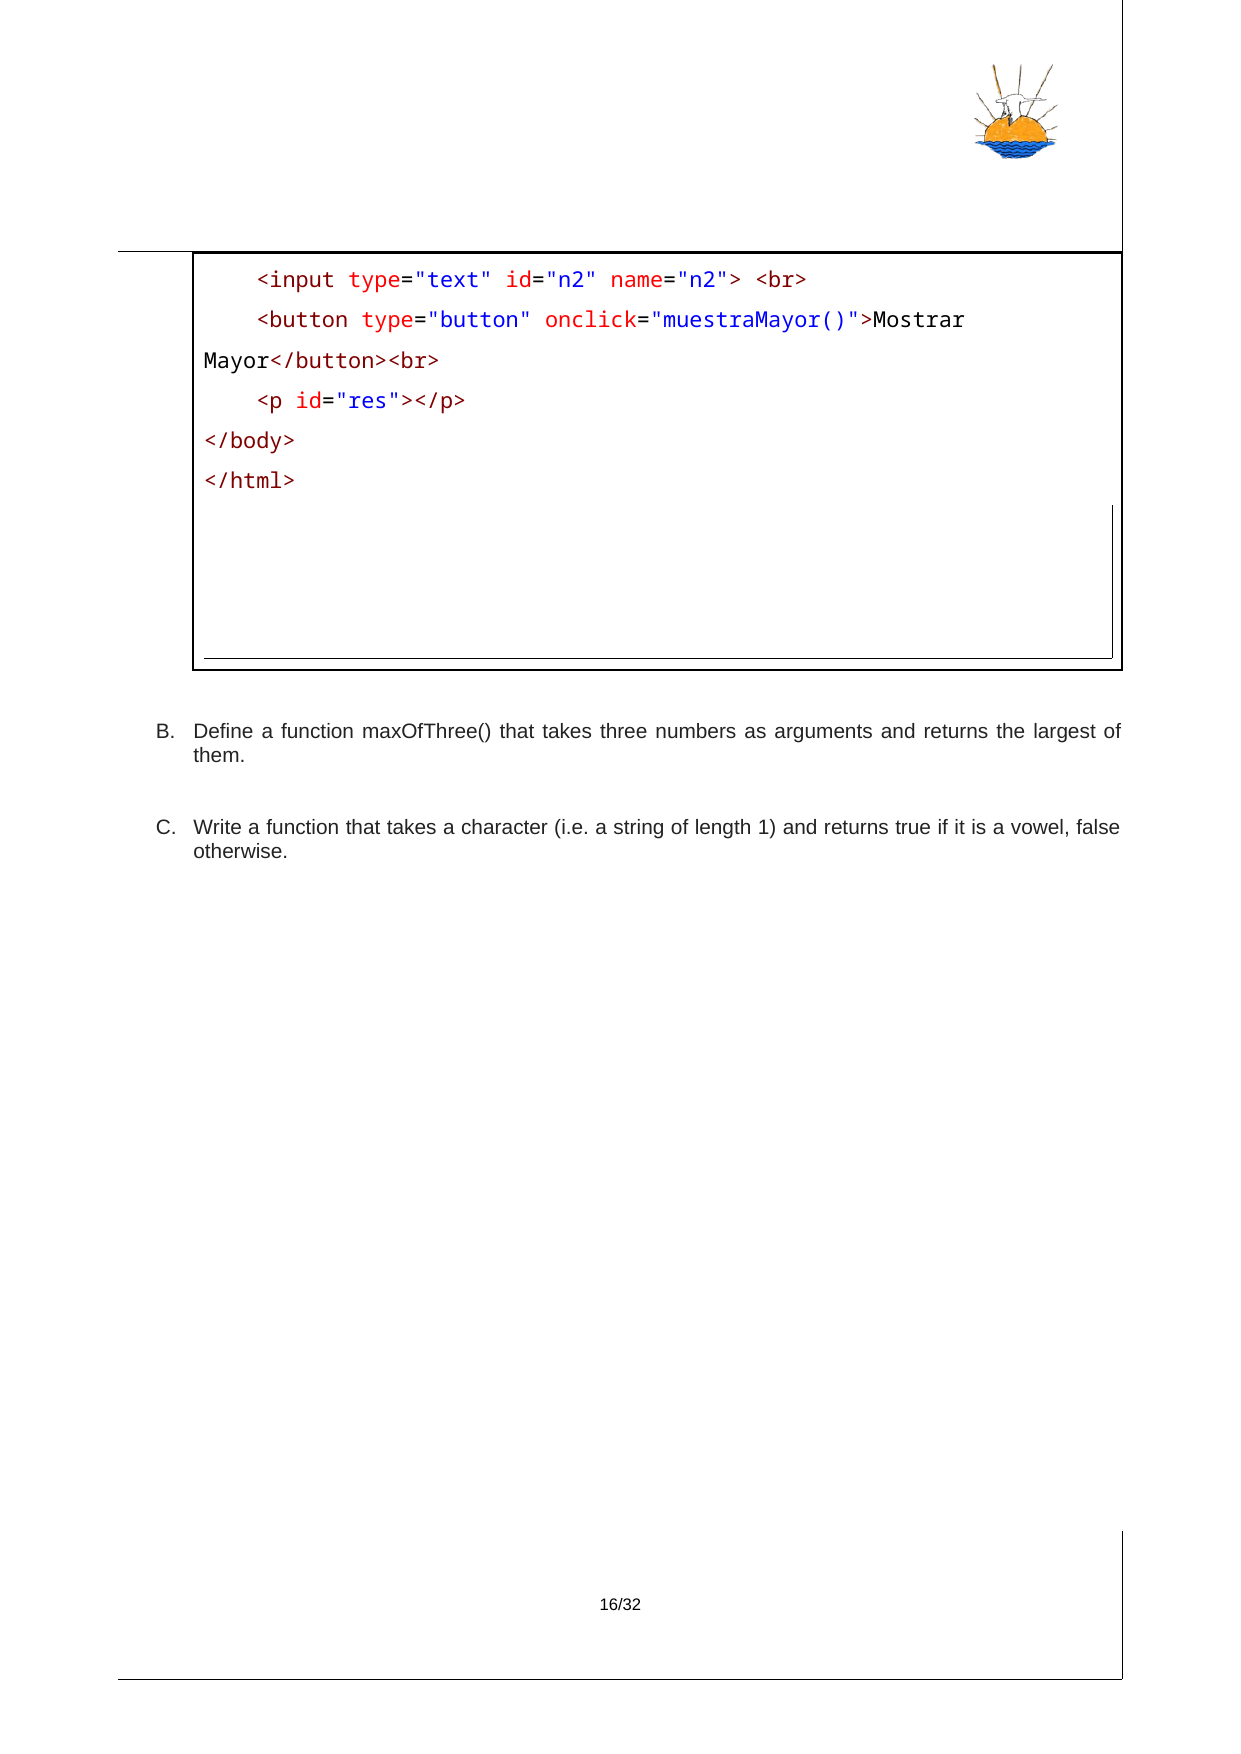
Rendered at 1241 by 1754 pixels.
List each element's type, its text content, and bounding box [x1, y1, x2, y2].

list Write a function that takes a character (i.e. a string of length 1) and returns true if it is a vowel, false otherwise. [156, 815, 1122, 863]
table_header <input type="text" id="n2" name="n2"> <br> <button type="button" onclick="muestraMayor()">Mostrar Mayor</button><br> <p id="res"></p> </body> </html> [194, 254, 1121, 669]
list Define a function maxOfThree() that takes three numbers as arguments and returns the largest of them. [156, 719, 1122, 767]
